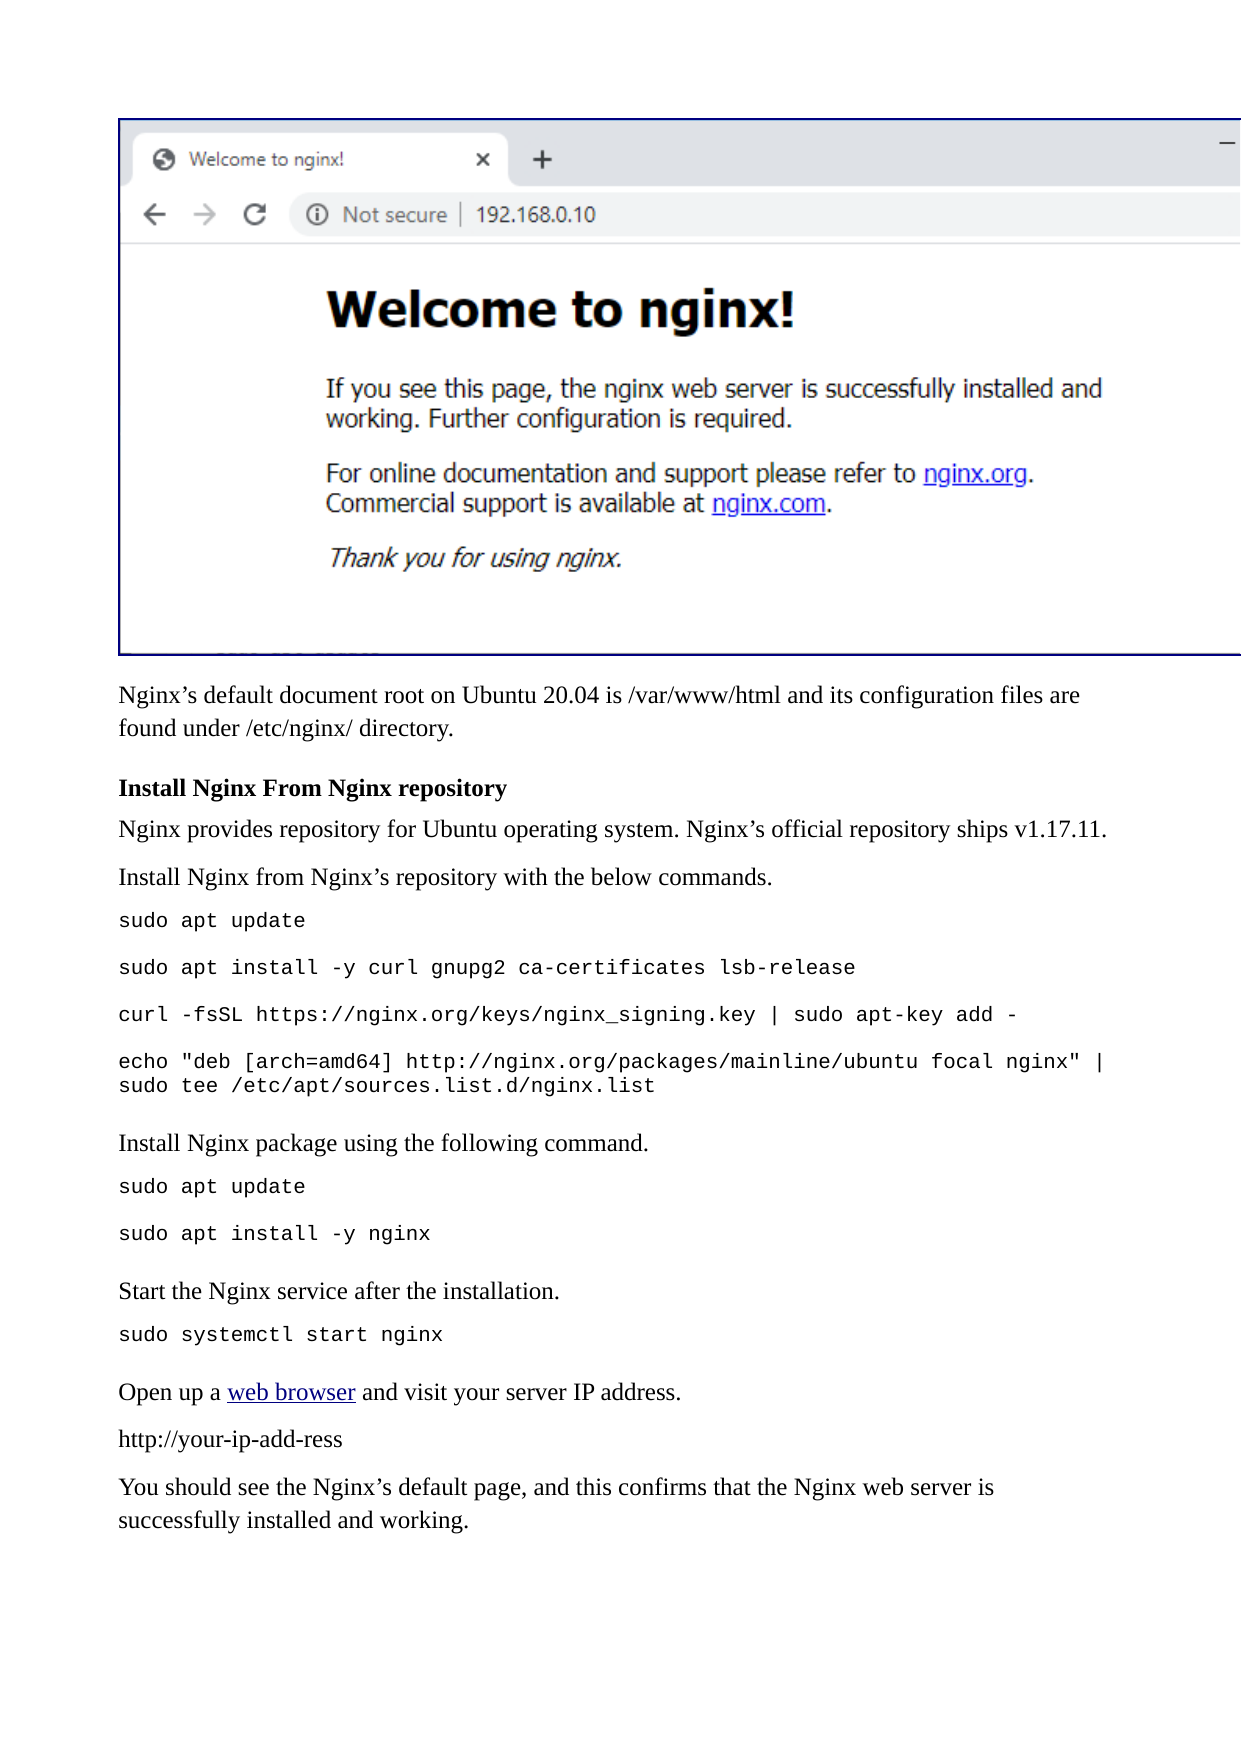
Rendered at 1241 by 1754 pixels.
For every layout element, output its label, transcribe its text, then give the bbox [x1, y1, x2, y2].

text sudo systemctl start nginx [118, 1324, 1122, 1347]
text echo "deb [arch=amd64] http://nginx.org/packages/mainline/ubuntu focal nginx" | sudo tee /etc/apt/sources.list.d/nginx.list [118, 1051, 1122, 1099]
text sudo apt update [118, 1176, 1122, 1199]
text Install Nginx from Nginx’s repository with the below commands. [118, 862, 1122, 891]
picture [120, 120, 1241, 654]
text Install Nginx package using the following command. [118, 1128, 1122, 1157]
subtitle Install Nginx From Nginx repository [118, 773, 1122, 802]
text Start the Nginx service after the installation. [118, 1276, 1122, 1305]
text Nginx provides repository for Ubuntu operating system. Nginx’s official repository ships v1.17.11. [118, 814, 1122, 843]
text Nginx’s default document root on Ubuntu 20.04 is /var/www/html and its configuration files are found under /etc/nginx/ directory. [118, 680, 1122, 742]
text You should see the Nginx’s default page, and this confirms that the Nginx web server is successfully installed and working. [118, 1472, 1122, 1534]
text sudo apt update [118, 909, 1122, 933]
text sudo apt install -y nginx [118, 1223, 1122, 1247]
text curl -fsSL https://nginx.org/keys/nginx_signing.key | sudo apt-key add - [118, 1004, 1122, 1028]
text sudo apt install -y curl gnupg2 ca-certificates lsb-release [118, 957, 1122, 981]
text http://your-ip-add-ress [118, 1424, 1122, 1453]
text Open up a web browser and visit your server IP address. [118, 1377, 1122, 1406]
